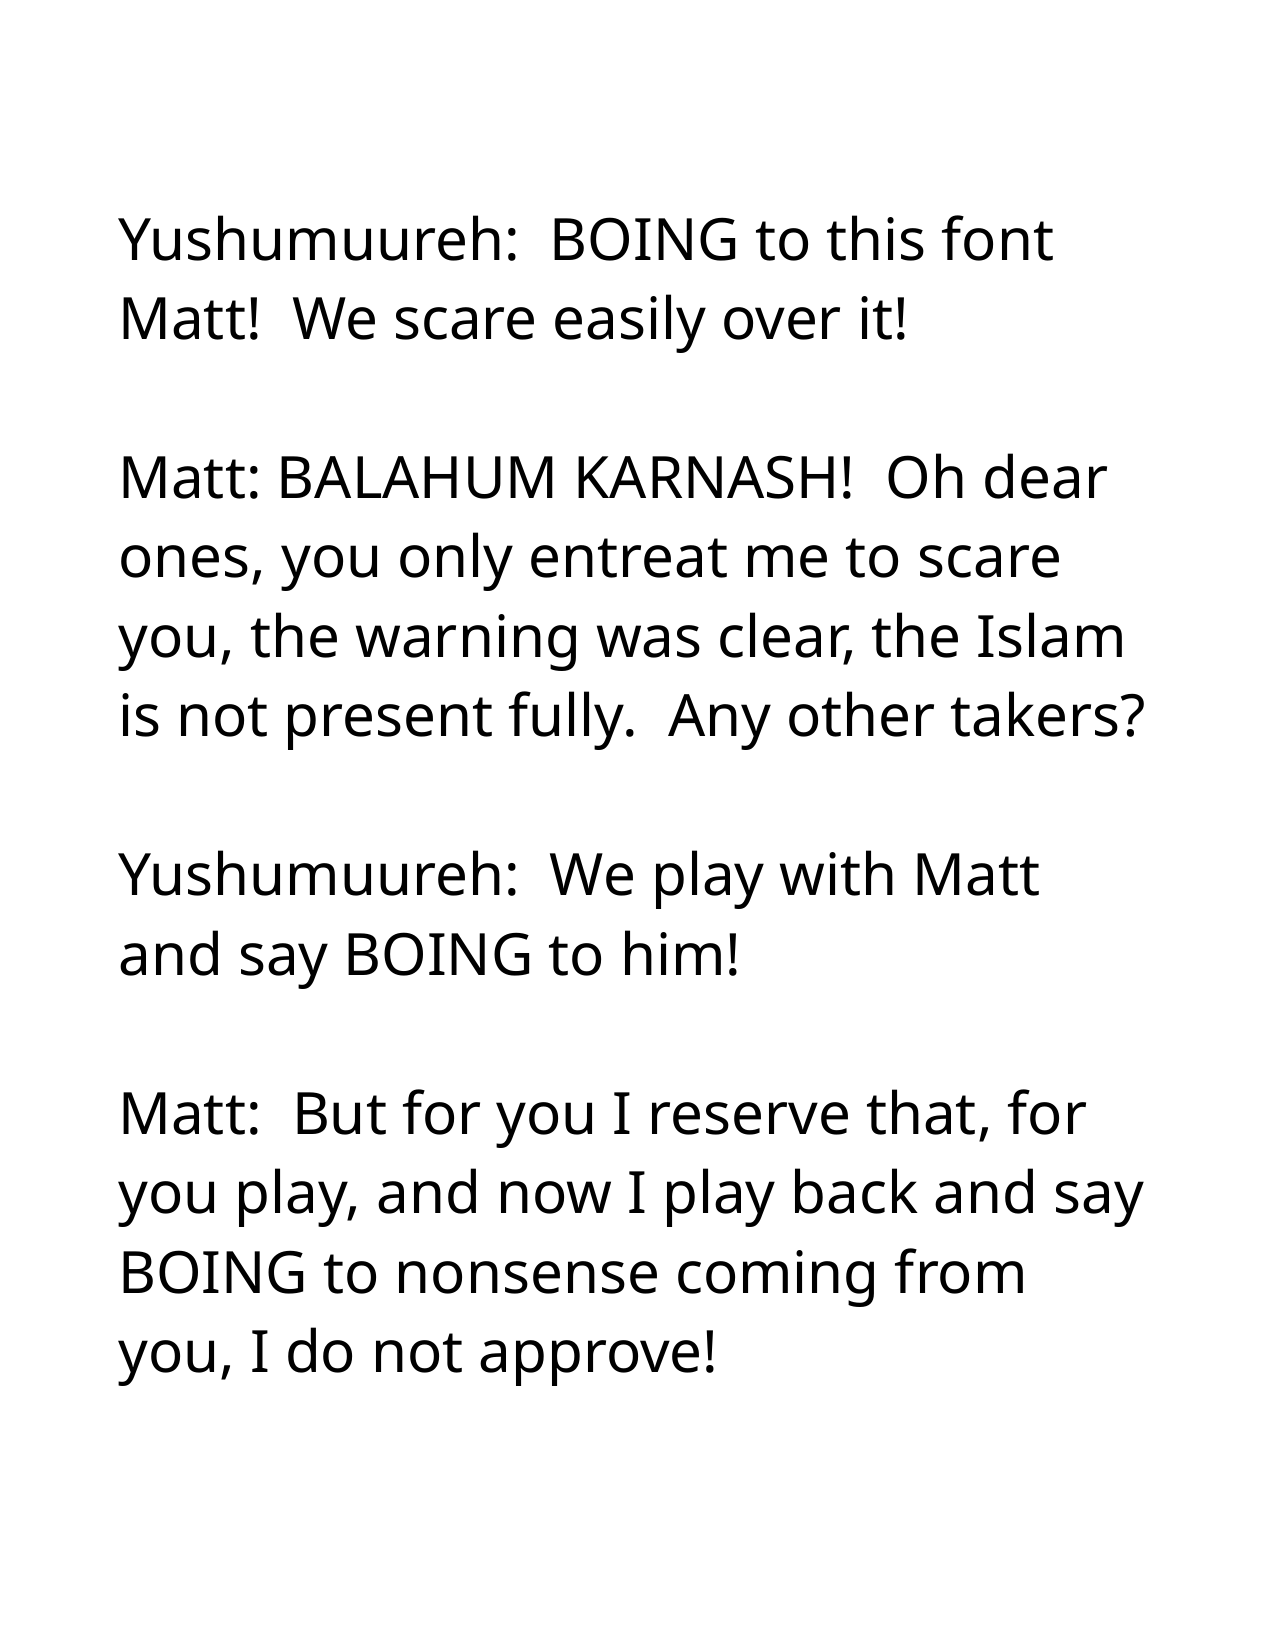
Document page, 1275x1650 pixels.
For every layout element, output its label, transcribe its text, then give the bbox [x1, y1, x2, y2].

text Matt: But for you I reserve that, for you play, and now I play back and say BOING to nonsense coming from you, I do not approve! [118, 1072, 1157, 1390]
text Yushumuureh: BOING to this font Matt! We scare easily over it! [118, 198, 1157, 357]
text Yushumuureh: We play with Matt and say BOING to him! [118, 833, 1157, 992]
text Matt: BALAHUM KARNASH! Oh dear ones, you only entreat me to scare you, the warning was clear, the Islam is not present fully. Any other takers? [118, 436, 1157, 754]
